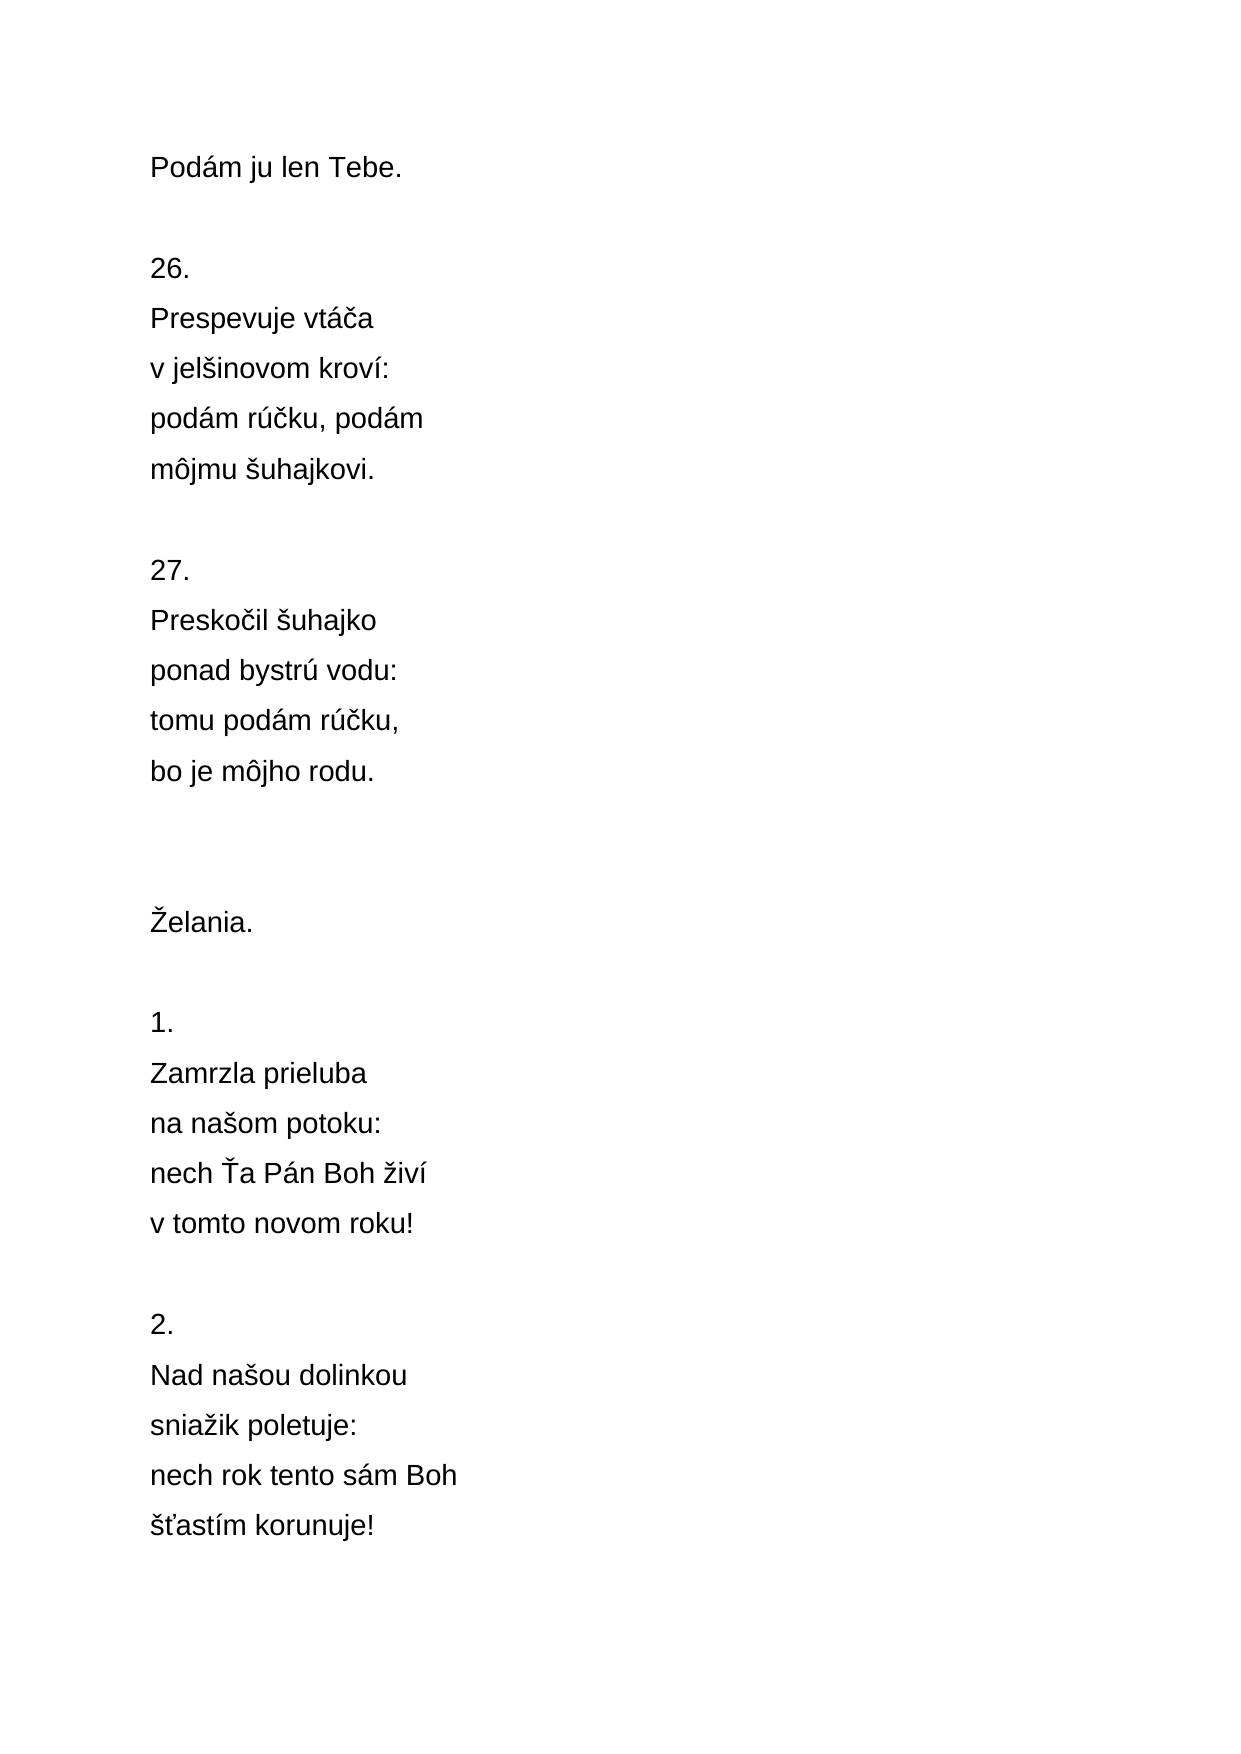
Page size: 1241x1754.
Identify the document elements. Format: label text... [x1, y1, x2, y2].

text nech Ťa Pán Boh živí [150, 1156, 1091, 1190]
text Prespevuje vtáča [150, 301, 1091, 334]
text nech rok tento sám Boh [150, 1458, 1091, 1492]
text Podám ju len Tebe. [150, 150, 1091, 183]
text šťastím korunuje! [150, 1508, 1091, 1542]
text ponad bystrú vodu: [150, 653, 1091, 687]
text sniažik poletuje: [150, 1408, 1091, 1441]
text tomu podám rúčku, [150, 703, 1091, 737]
text bo je môjho rodu. [150, 754, 1091, 787]
subtitle 1. [150, 1005, 1091, 1039]
text Preskočil šuhajko [150, 603, 1091, 636]
text môjmu šuhajkovi. [150, 452, 1091, 485]
text Zamrzla prieluba [150, 1056, 1091, 1089]
subtitle Želania. [150, 905, 1091, 938]
text v tomto novom roku! [150, 1207, 1091, 1240]
text Nad našou dolinkou [150, 1357, 1091, 1391]
text na našom potoku: [150, 1106, 1091, 1139]
text podám rúčku, podám [150, 402, 1091, 435]
text 26. [150, 251, 1091, 284]
text v jelšinovom kroví: [150, 351, 1091, 385]
text 27. [150, 552, 1091, 586]
subtitle 2. [150, 1307, 1091, 1341]
